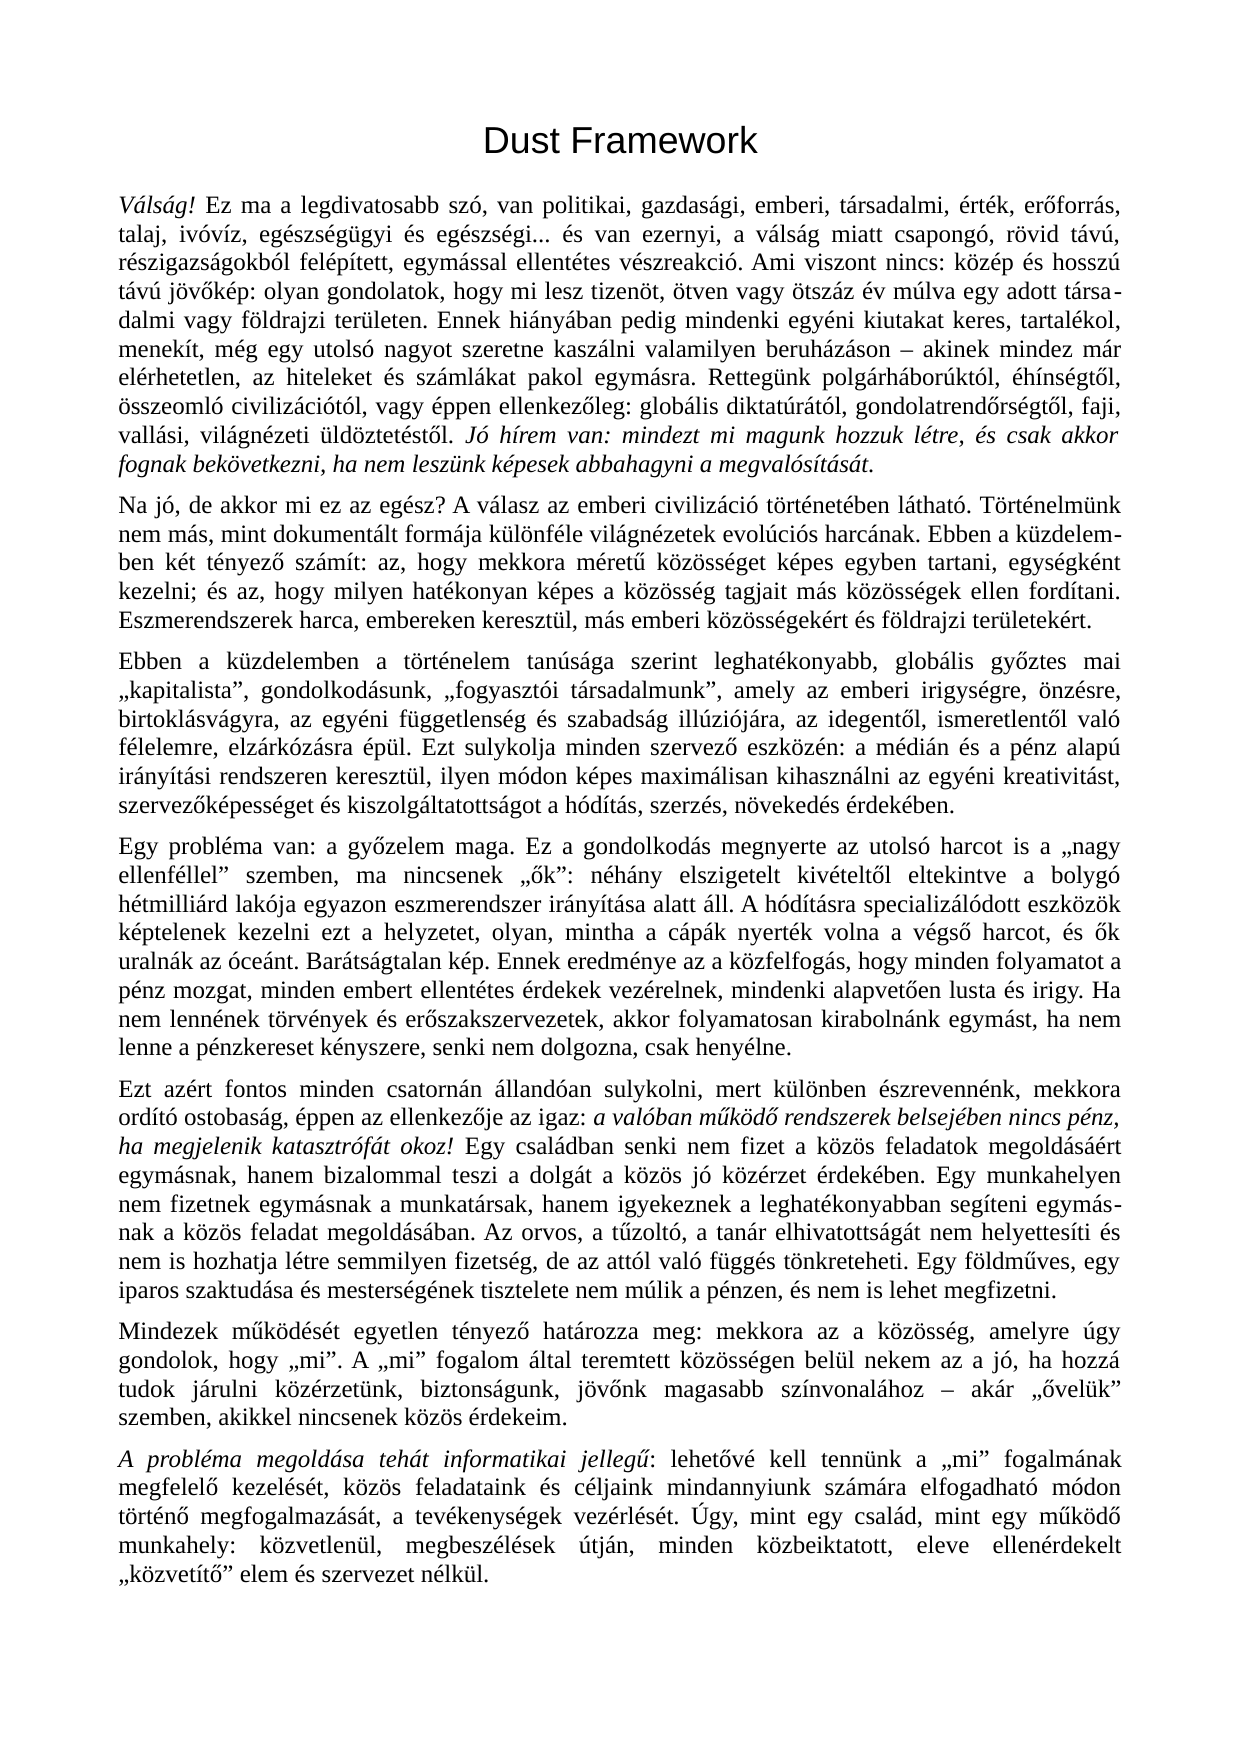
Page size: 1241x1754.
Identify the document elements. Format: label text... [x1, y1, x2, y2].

text Dust Framework [118, 118, 1122, 161]
text Mindezek működését egyetlen tényező határozza meg: mekkora az a közösség, amelyre úgy gondolok, hogy „mi”. A „mi” fogalom által teremtett közösségen belül nekem az a jó, ha hozzá tudok járulni közérzetünk, biztonságunk, jövőnk magasabb színvonalához – akár „ővelük” szemben, akikkel nincsenek közös érdekeim. [118, 1316, 1122, 1431]
text Na jó, de akkor mi ez az egész? A válasz az emberi civilizáció történetében látható. Történelmünk nem más, mint dokumentált formája különféle világnézetek evolúciós harcának. Ebben a küzdelem­ben két tényező számít: az, hogy mekkora méretű közösséget képes egyben tartani, egységként kezelni; és az, hogy milyen hatékonyan képes a közösség tagjait más közösségek ellen fordítani. Eszmerendszerek harca, embereken keresztül, más emberi közösségekért és földrajzi területekért. [118, 490, 1122, 634]
text Válság! Ez ma a legdivatosabb szó, van politikai, gazdasági, emberi, társadalmi, érték, erőforrás, talaj, ivóvíz, egészségügyi és egészségi... és van ezernyi, a válság miatt csapongó, rövid távú, részigazságokból felépített, egymással ellentétes vészreakció. Ami viszont nincs: közép és hosszú távú jövőkép: olyan gondolatok, hogy mi lesz tizenöt, ötven vagy ötszáz év múlva egy adott társa­dalmi vagy földrajzi területen. Ennek hiányában pedig mindenki egyéni kiutakat keres, tartalékol, menekít, még egy utolsó nagyot szeretne kaszálni valamilyen beruházáson – akinek mindez már elérhetetlen, az hiteleket és számlákat pakol egymásra. Rettegünk polgárháborúktól, éhínségtől, összeomló civilizációtól, vagy éppen ellenkezőleg: globális diktatúrától, gondolatrendőrségtől, faji, vallási, világnézeti üldöztetéstől. Jó hírem van: mindezt mi magunk hozzuk létre, és csak akkor fognak bekövetkezni, ha nem leszünk képesek abbahagyni a megvalósítását. [118, 190, 1122, 477]
text Ezt azért fontos minden csatornán állandóan sulykolni, mert különben észrevennénk, mekkora ordító ostobaság, éppen az ellenkezője az igaz: a valóban működő rendszerek belsejében nincs pénz, ha megjelenik katasztrófát okoz! Egy családban senki nem fizet a közös feladatok megoldásáért egymásnak, hanem bizalommal teszi a dolgát a közös jó közérzet érdekében. Egy munkahelyen nem fizetnek egymásnak a munkatársak, hanem igyekeznek a leghatékonyabban segíteni egymás­nak a közös feladat megoldásában. Az orvos, a tűzoltó, a tanár elhivatottságát nem helyettesíti és nem is hozhatja létre semmilyen fizetség, de az attól való függés tönkreteheti. Egy földműves, egy iparos szaktudása és mesterségének tisztelete nem múlik a pénzen, és nem is lehet megfizetni. [118, 1074, 1122, 1304]
text Egy probléma van: a győzelem maga. Ez a gondolkodás megnyerte az utolsó harcot is a „nagy ellenféllel” szemben, ma nincsenek „ők”: néhány elszigetelt kivételtől eltekintve a bolygó hétmilliárd lakója egyazon eszmerendszer irányítása alatt áll. A hódításra specializálódott eszközök képtelenek kezelni ezt a helyzetet, olyan, mintha a cápák nyerték volna a végső harcot, és ők uralnák az óceánt. Barátságtalan kép. Ennek eredménye az a közfelfogás, hogy minden folyamatot a pénz mozgat, minden embert ellentétes érdekek vezérelnek, mindenki alapvetően lusta és irigy. Ha nem lennének törvények és erőszakszervezetek, akkor folyamatosan kirabolnánk egymást, ha nem lenne a pénzkereset kényszere, senki nem dolgozna, csak henyélne. [118, 831, 1122, 1061]
text A probléma megoldása tehát informatikai jellegű: lehetővé kell tennünk a „mi” fogalmának megfelelő kezelését, közös feladataink és céljaink mindannyiunk számára elfogadható módon történő megfogalmazását, a tevékenységek vezérlését. Úgy, mint egy család, mint egy működő munkahely: közvetlenül, megbeszélések útján, minden közbeiktatott, eleve ellenérdekelt „közvetítő” elem és szervezet nélkül. [118, 1444, 1122, 1587]
text Ebben a küzdelemben a történelem tanúsága szerint leghatékonyabb, globális győztes mai „kapitalista”, gondolkodásunk, „fogyasztói társadalmunk”, amely az emberi irigységre, önzésre, birtoklásvágyra, az egyéni függetlenség és szabadság illúziójára, az idegentől, ismeretlentől való félelemre, elzárkózásra épül. Ezt sulykolja minden szervező eszközén: a médián és a pénz alapú irányítási rendszeren keresztül, ilyen módon képes maximálisan kihasználni az egyéni kreativitást, szervezőképességet és kiszolgáltatottságot a hódítás, szerzés, növekedés érdekében. [118, 646, 1122, 819]
